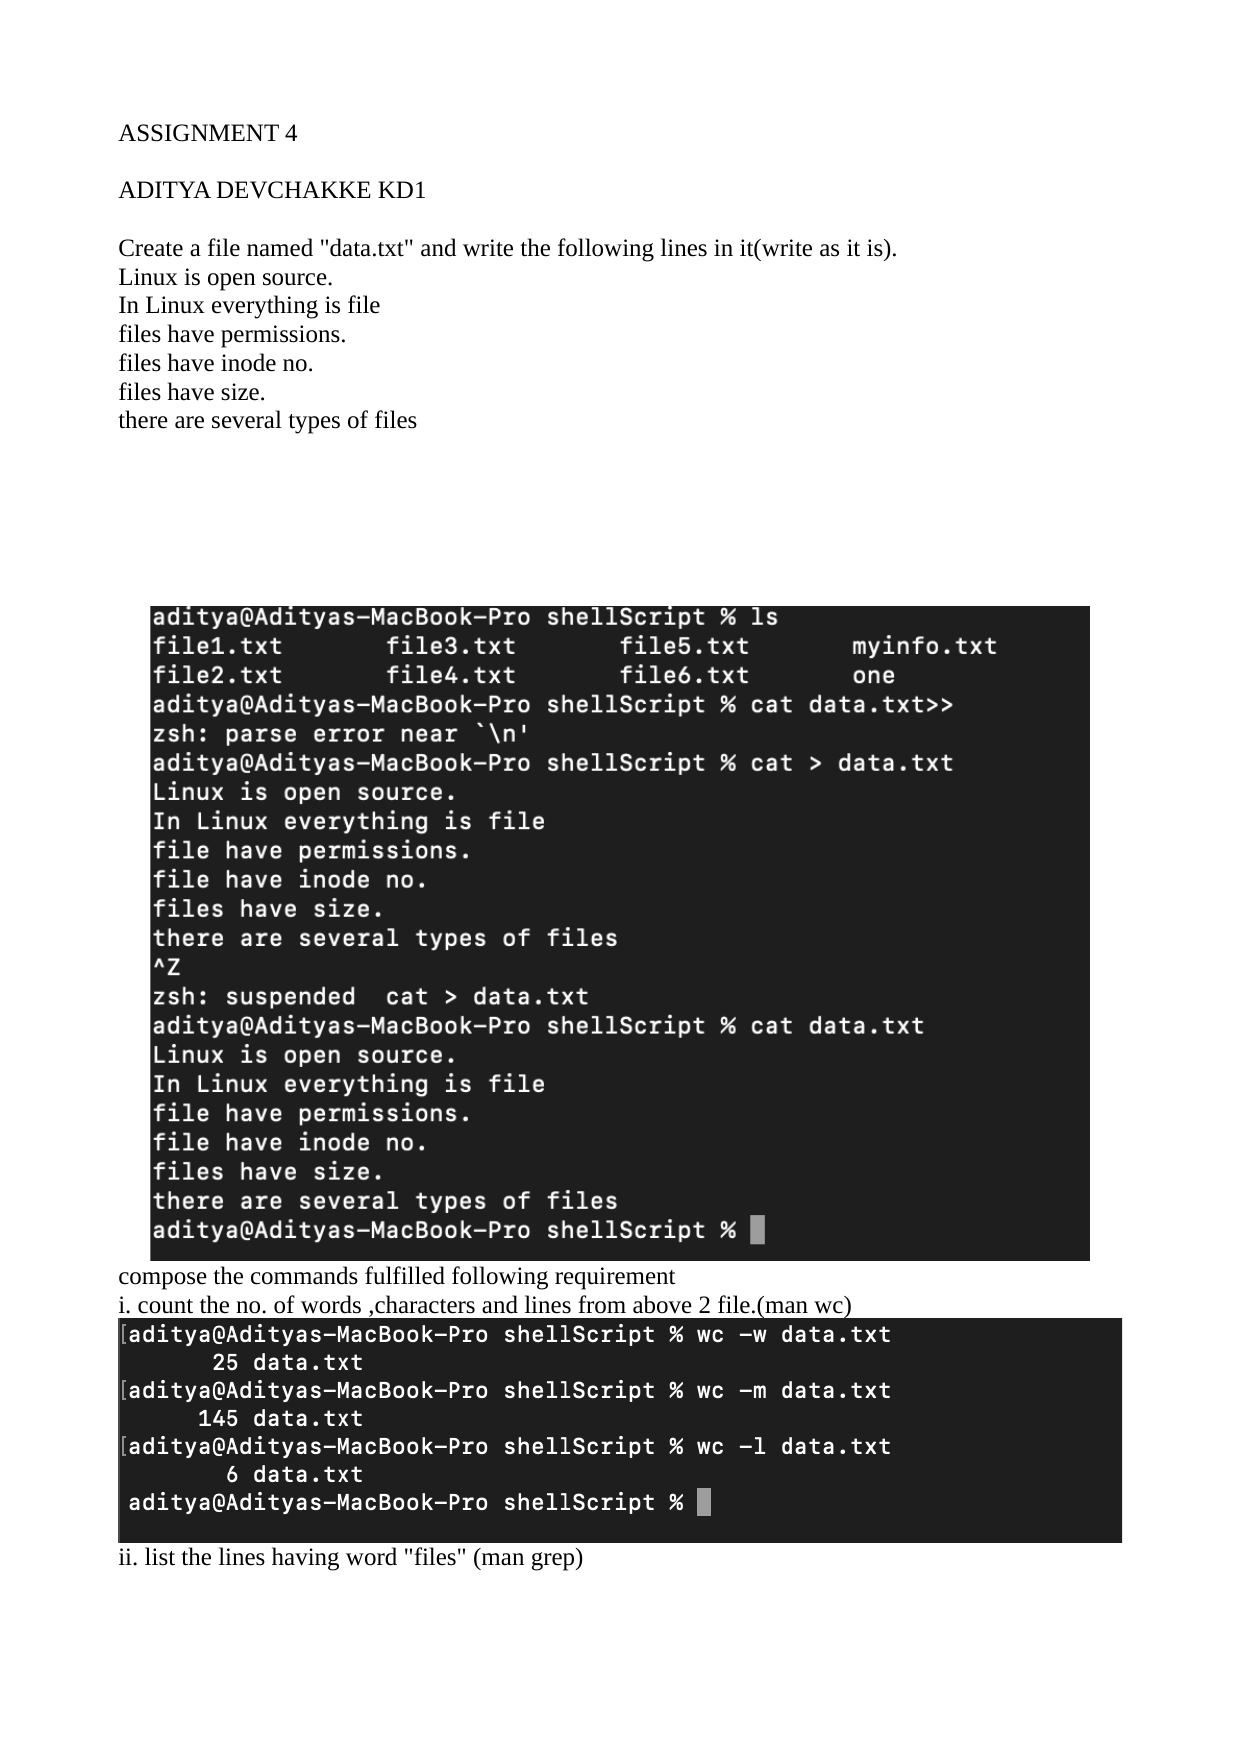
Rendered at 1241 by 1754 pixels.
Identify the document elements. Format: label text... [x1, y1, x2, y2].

text ASSIGNMENT 4 [118, 118, 1122, 147]
text compose the commands fulfilled following requirement i. count the no. of words ,characters and lines from above 2 file.(man wc) [118, 607, 1122, 1318]
text ii. list the lines having word "files" (man grep) [118, 1543, 1122, 1571]
picture [118, 1318, 1123, 1543]
picture [150, 606, 1090, 1261]
text Create a file named "data.txt" and write the following lines in it(write as it is). Linux is open source. In Linux everything is file files have permissions. files have inode no. files have size. there are several types of files [118, 233, 1122, 549]
text ADITYA DEVCHAKKE KD1 [118, 176, 1122, 204]
